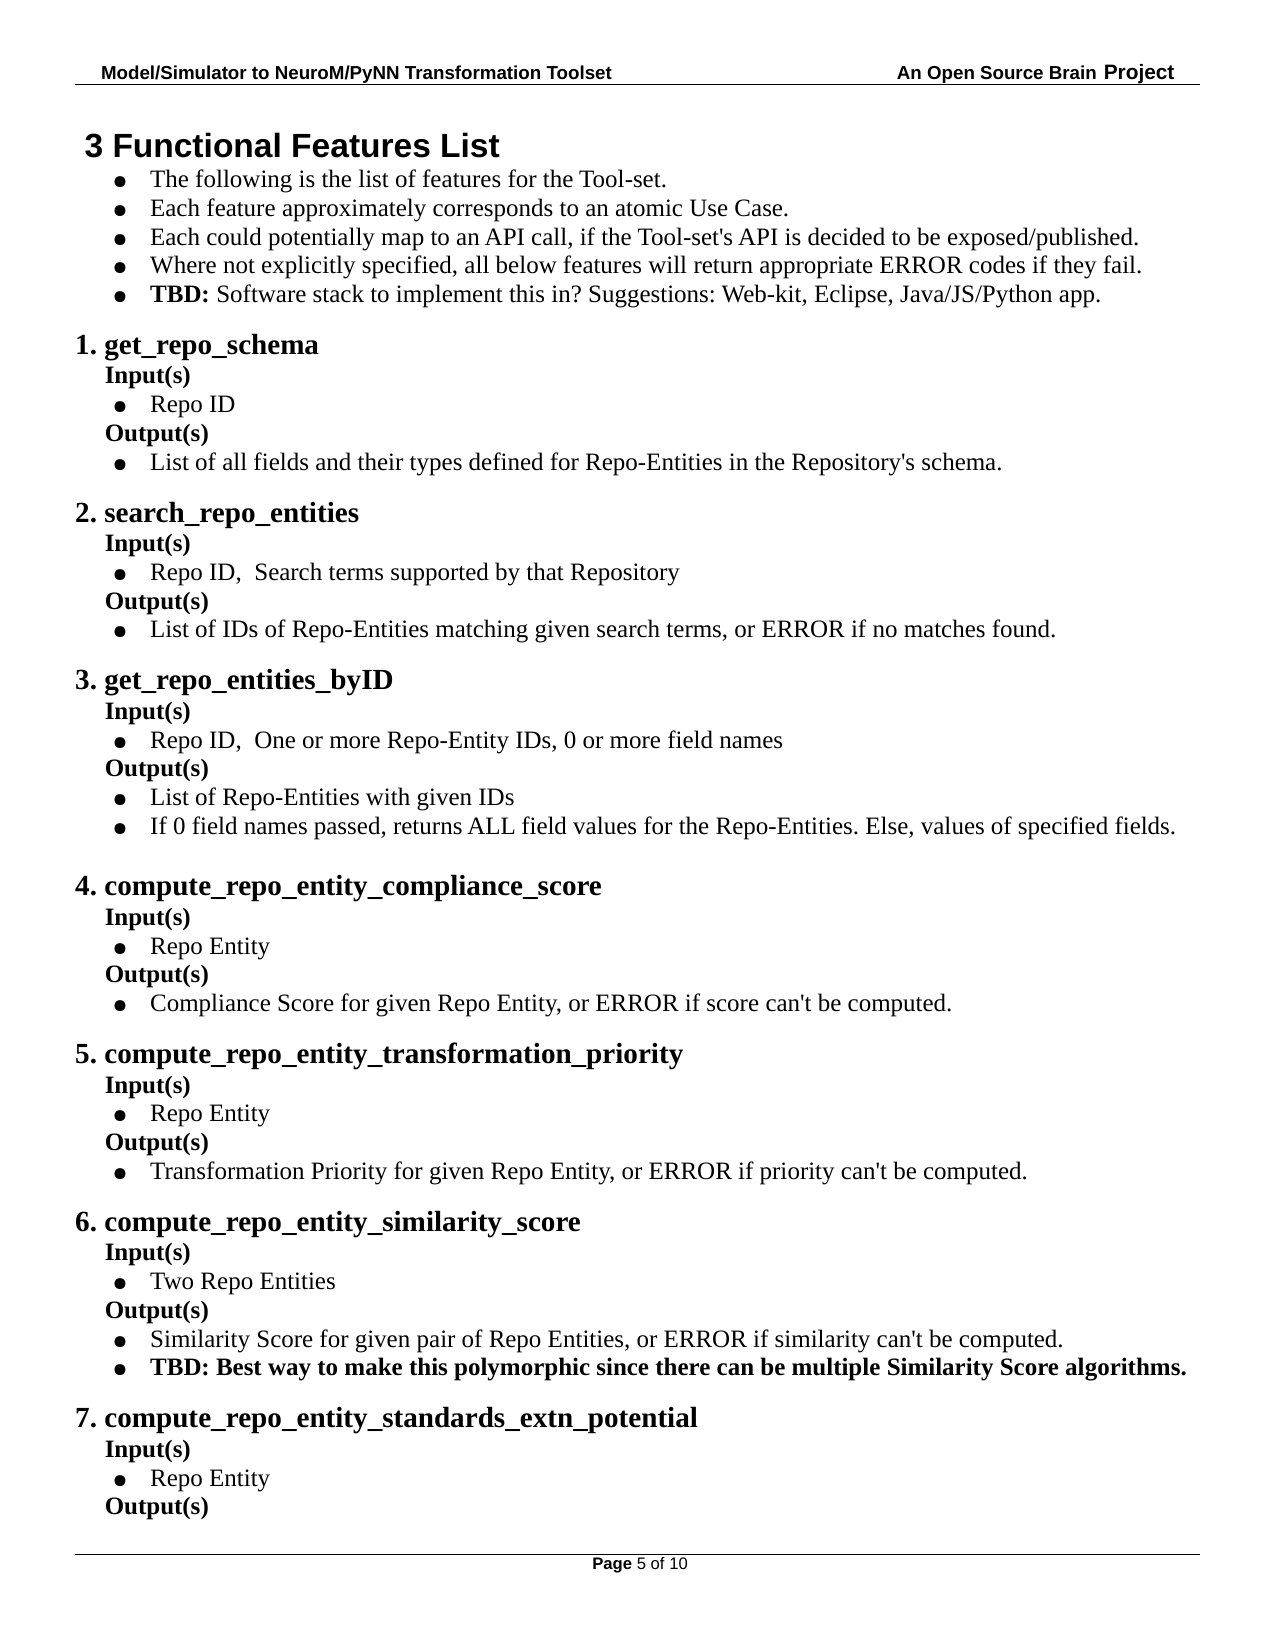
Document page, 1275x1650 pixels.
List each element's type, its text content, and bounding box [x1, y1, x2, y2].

list List of Repo-Entities with given IDs [112, 782, 1200, 811]
text Output(s) [104, 418, 1200, 447]
list TBD: Software stack to implement this in? Suggestions: Web-kit, Eclipse, Java/JS/Python app. [112, 279, 1200, 308]
text Input(s) [104, 1237, 1200, 1266]
text Input(s) [104, 902, 1200, 931]
text Output(s) [104, 586, 1200, 614]
list Repo Entity [112, 1463, 1200, 1491]
list compute_repo_entity_similarity_score [75, 1204, 1200, 1237]
list List of IDs of Repo-Entities matching given search terms, or ERROR if no matches found. [112, 614, 1200, 643]
list Compliance Score for given Repo Entity, or ERROR if score can't be computed. [112, 988, 1200, 1017]
list The following is the list of features for the Tool-set. [112, 164, 1200, 193]
list If 0 field names passed, returns ALL field values for the Repo-Entities. Else, values of specified fields. [112, 811, 1200, 840]
list Repo ID, One or more Repo-Entity IDs, 0 or more field names [112, 725, 1200, 753]
list get_repo_entities_byID [75, 662, 1200, 696]
text Output(s) [104, 959, 1200, 988]
text Input(s) [104, 1070, 1200, 1098]
text Output(s) [104, 1127, 1200, 1156]
text Output(s) [104, 1491, 1200, 1520]
list compute_repo_entity_transformation_priority [75, 1036, 1200, 1070]
text Input(s) [104, 696, 1200, 725]
list get_repo_schema [75, 327, 1200, 361]
list search_repo_entities [75, 495, 1200, 528]
list Where not explicitly specified, all below features will return appropriate ERROR codes if they fail. [112, 250, 1200, 279]
text Output(s) [104, 1295, 1200, 1324]
list Each could potentially map to an API call, if the Tool-set's API is decided to be exposed/published. [112, 222, 1200, 250]
list Similarity Score for given pair of Repo Entities, or ERROR if similarity can't be computed. [112, 1324, 1200, 1352]
subtitle Functional Features List [75, 126, 1200, 164]
text Input(s) [104, 361, 1200, 389]
list Repo Entity [112, 1098, 1200, 1127]
list Each feature approximately corresponds to an atomic Use Case. [112, 193, 1200, 222]
list Repo ID [112, 389, 1200, 418]
list Two Repo Entities [112, 1266, 1200, 1295]
text Input(s) [104, 528, 1200, 557]
list Repo ID, Search terms supported by that Repository [112, 557, 1200, 586]
list compute_repo_entity_compliance_score [75, 868, 1200, 902]
list List of all fields and their types defined for Repo-Entities in the Repository's schema. [112, 447, 1200, 476]
list Transformation Priority for given Repo Entity, or ERROR if priority can't be computed. [112, 1156, 1200, 1185]
text Input(s) [104, 1434, 1200, 1463]
list TBD: Best way to make this polymorphic since there can be multiple Similarity Score algorithms. [112, 1352, 1200, 1381]
list Repo Entity [112, 931, 1200, 959]
text Output(s) [104, 753, 1200, 782]
list compute_repo_entity_standards_extn_potential [75, 1400, 1200, 1434]
